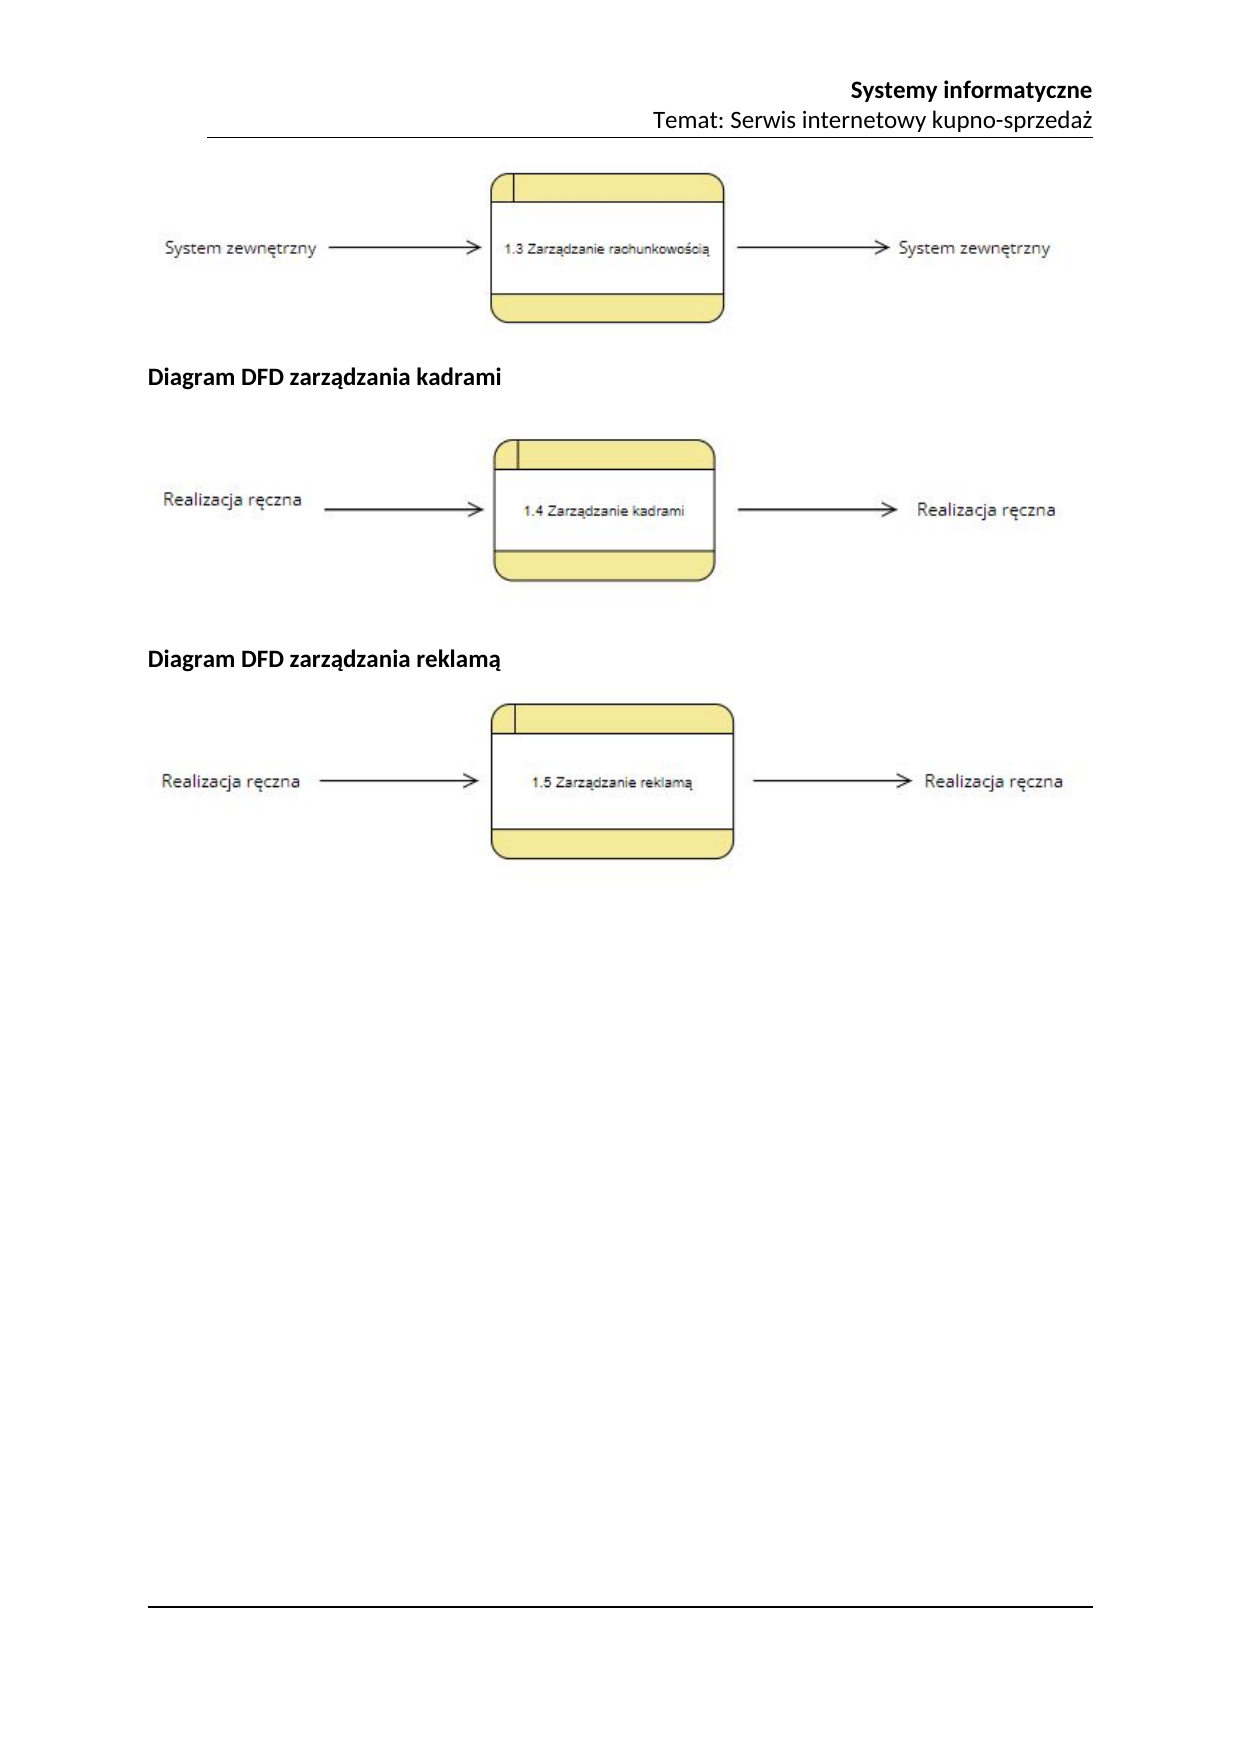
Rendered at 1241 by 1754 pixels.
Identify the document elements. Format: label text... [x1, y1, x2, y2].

picture [147, 413, 1093, 625]
picture [147, 692, 1093, 886]
picture [147, 152, 1092, 343]
text Diagram DFD zarządzania reklamą [148, 643, 1093, 674]
text Diagram DFD zarządzania kadrami [148, 361, 1093, 392]
